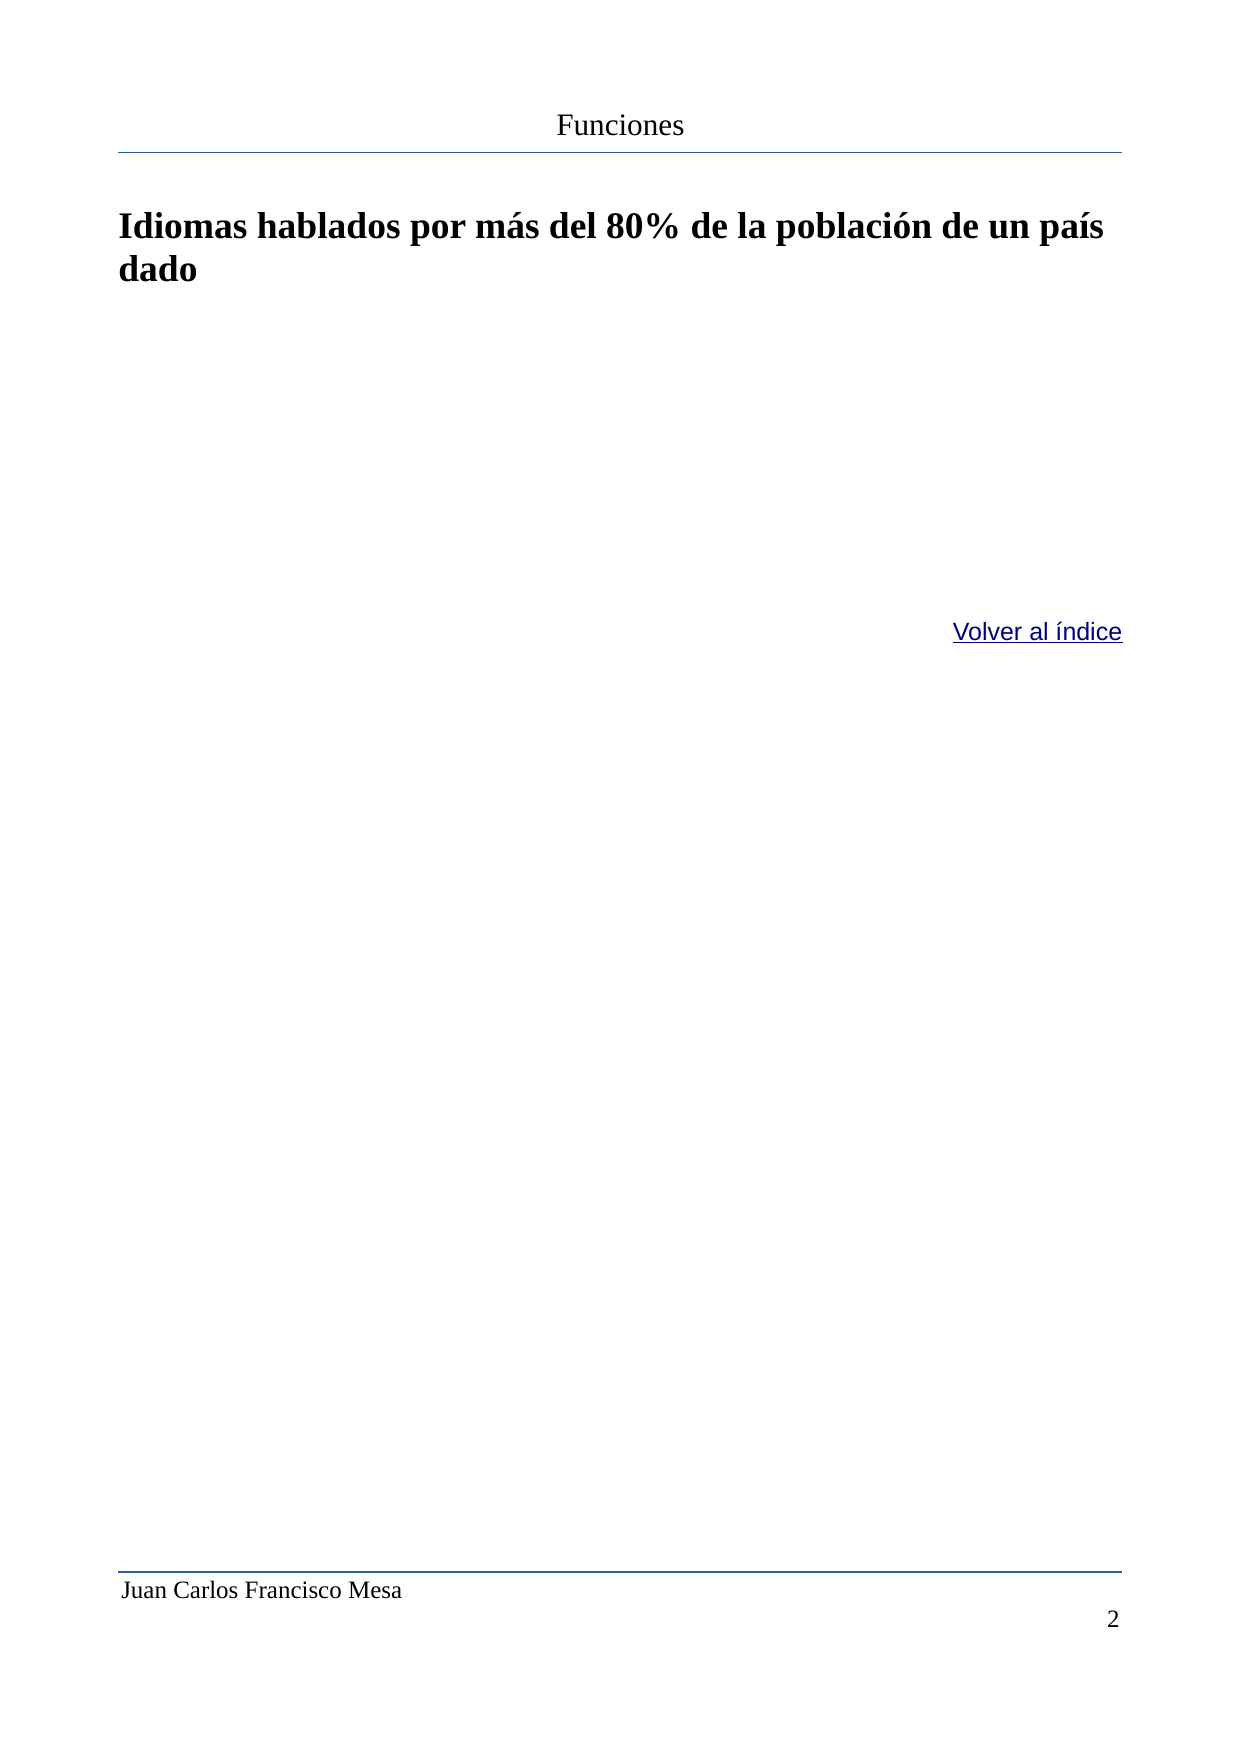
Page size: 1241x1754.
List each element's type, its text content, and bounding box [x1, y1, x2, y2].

text Volver al índice [118, 617, 1122, 646]
subtitle Idiomas hablados por más del 80% de la población de un país dado [118, 204, 1122, 290]
